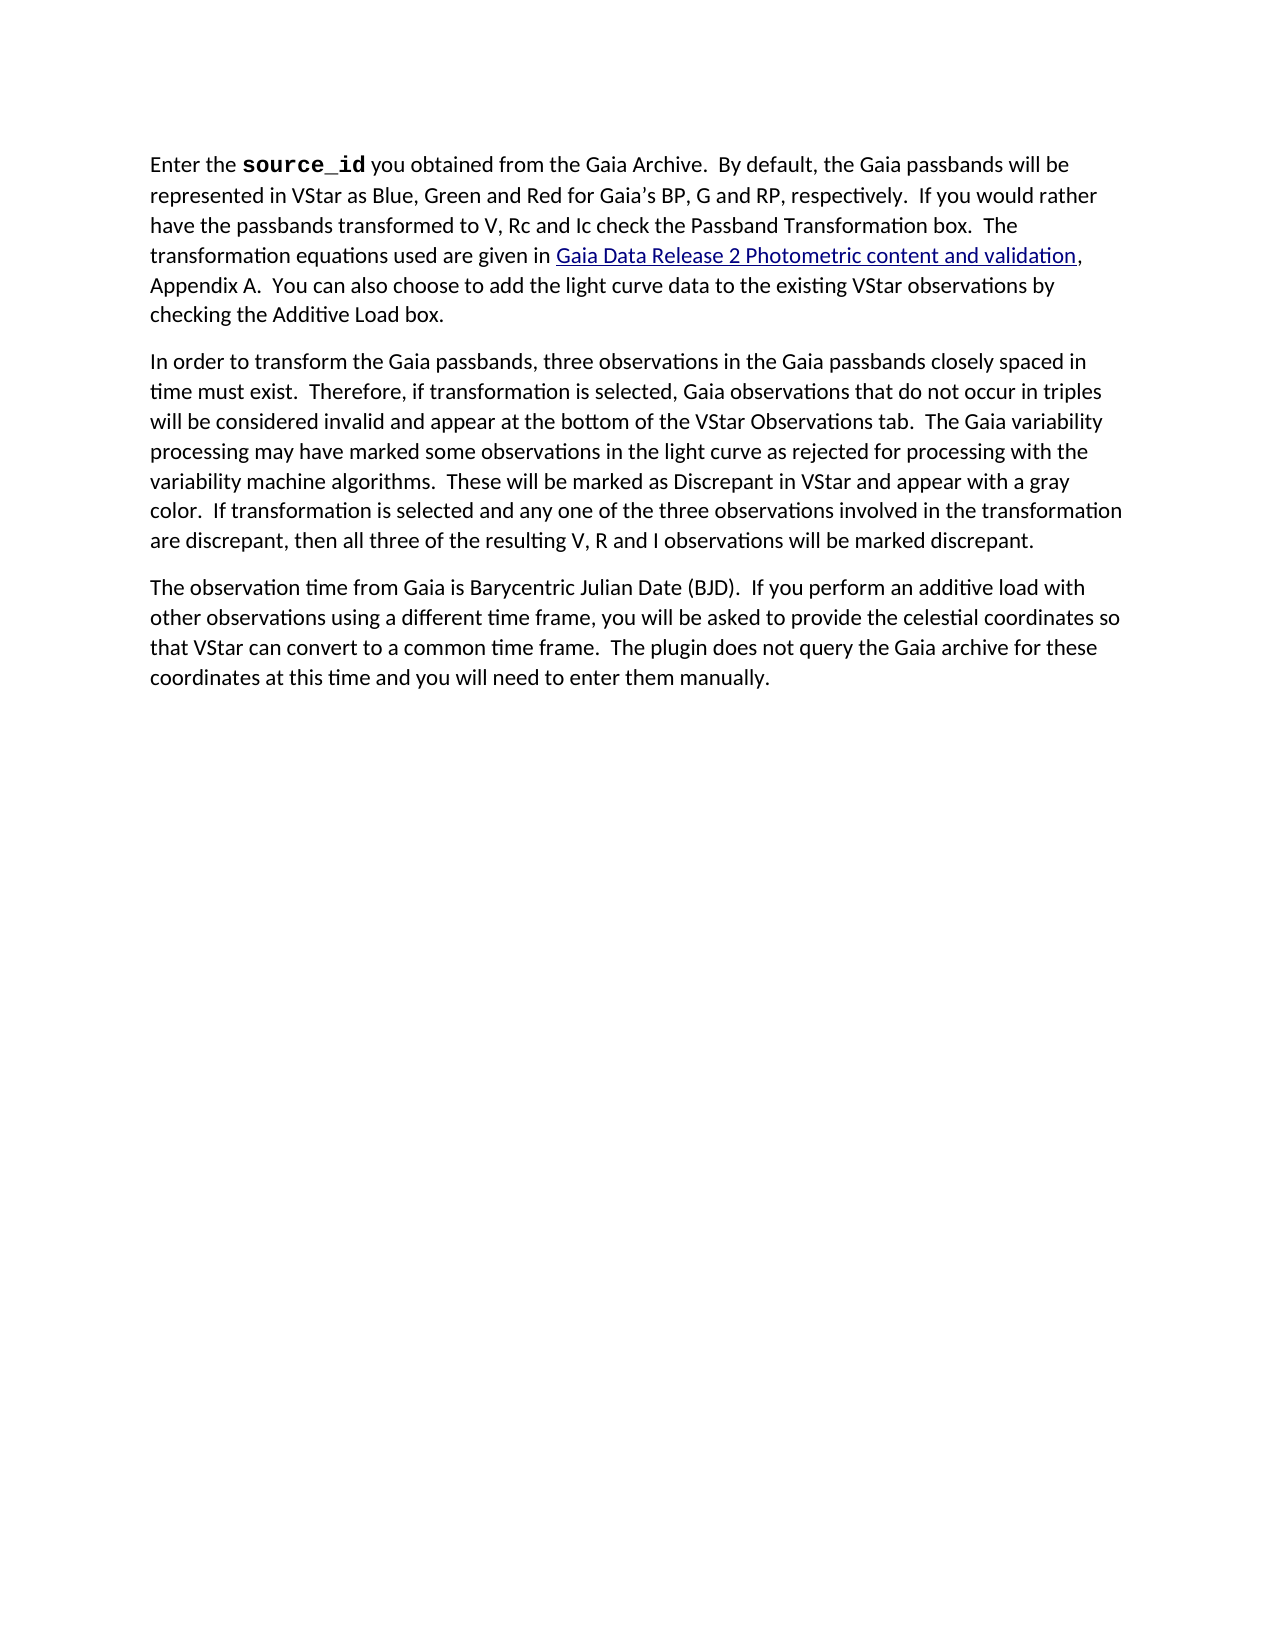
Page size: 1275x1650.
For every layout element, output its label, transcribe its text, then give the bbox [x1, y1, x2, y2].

text Enter the source_id you obtained from the Gaia Archive. By default, the Gaia passbands will be represented in VStar as Blue, Green and Red for Gaia’s BP, G and RP, respectively. If you would rather have the passbands transformed to V, Rc and Ic check the Passband Transformation box. The transformation equations used are given in Gaia Data Release 2 Photometric content and validation, Appendix A. You can also choose to add the light curve data to the existing VStar observations by checking the Additive Load box. [150, 150, 1125, 329]
text In order to transform the Gaia passbands, three observations in the Gaia passbands closely spaced in time must exist. Therefore, if transformation is selected, Gaia observations that do not occur in triples will be considered invalid and appear at the bottom of the VStar Observations tab. The Gaia variability processing may have marked some observations in the light curve as rejected for processing with the variability machine algorithms. These will be marked as Discrepant in VStar and appear with a gray color. If transformation is selected and any one of the three observations involved in the transformation are discrepant, then all three of the resulting V, R and I observations will be marked discrepant. [150, 347, 1125, 554]
text The observation time from Gaia is Barycentric Julian Date (BJD). If you perform an additive load with other observations using a different time frame, you will be asked to provide the celestial coordinates so that VStar can convert to a common time frame. The plugin does not query the Gaia archive for these coordinates at this time and you will need to enter them manually. [150, 573, 1125, 691]
